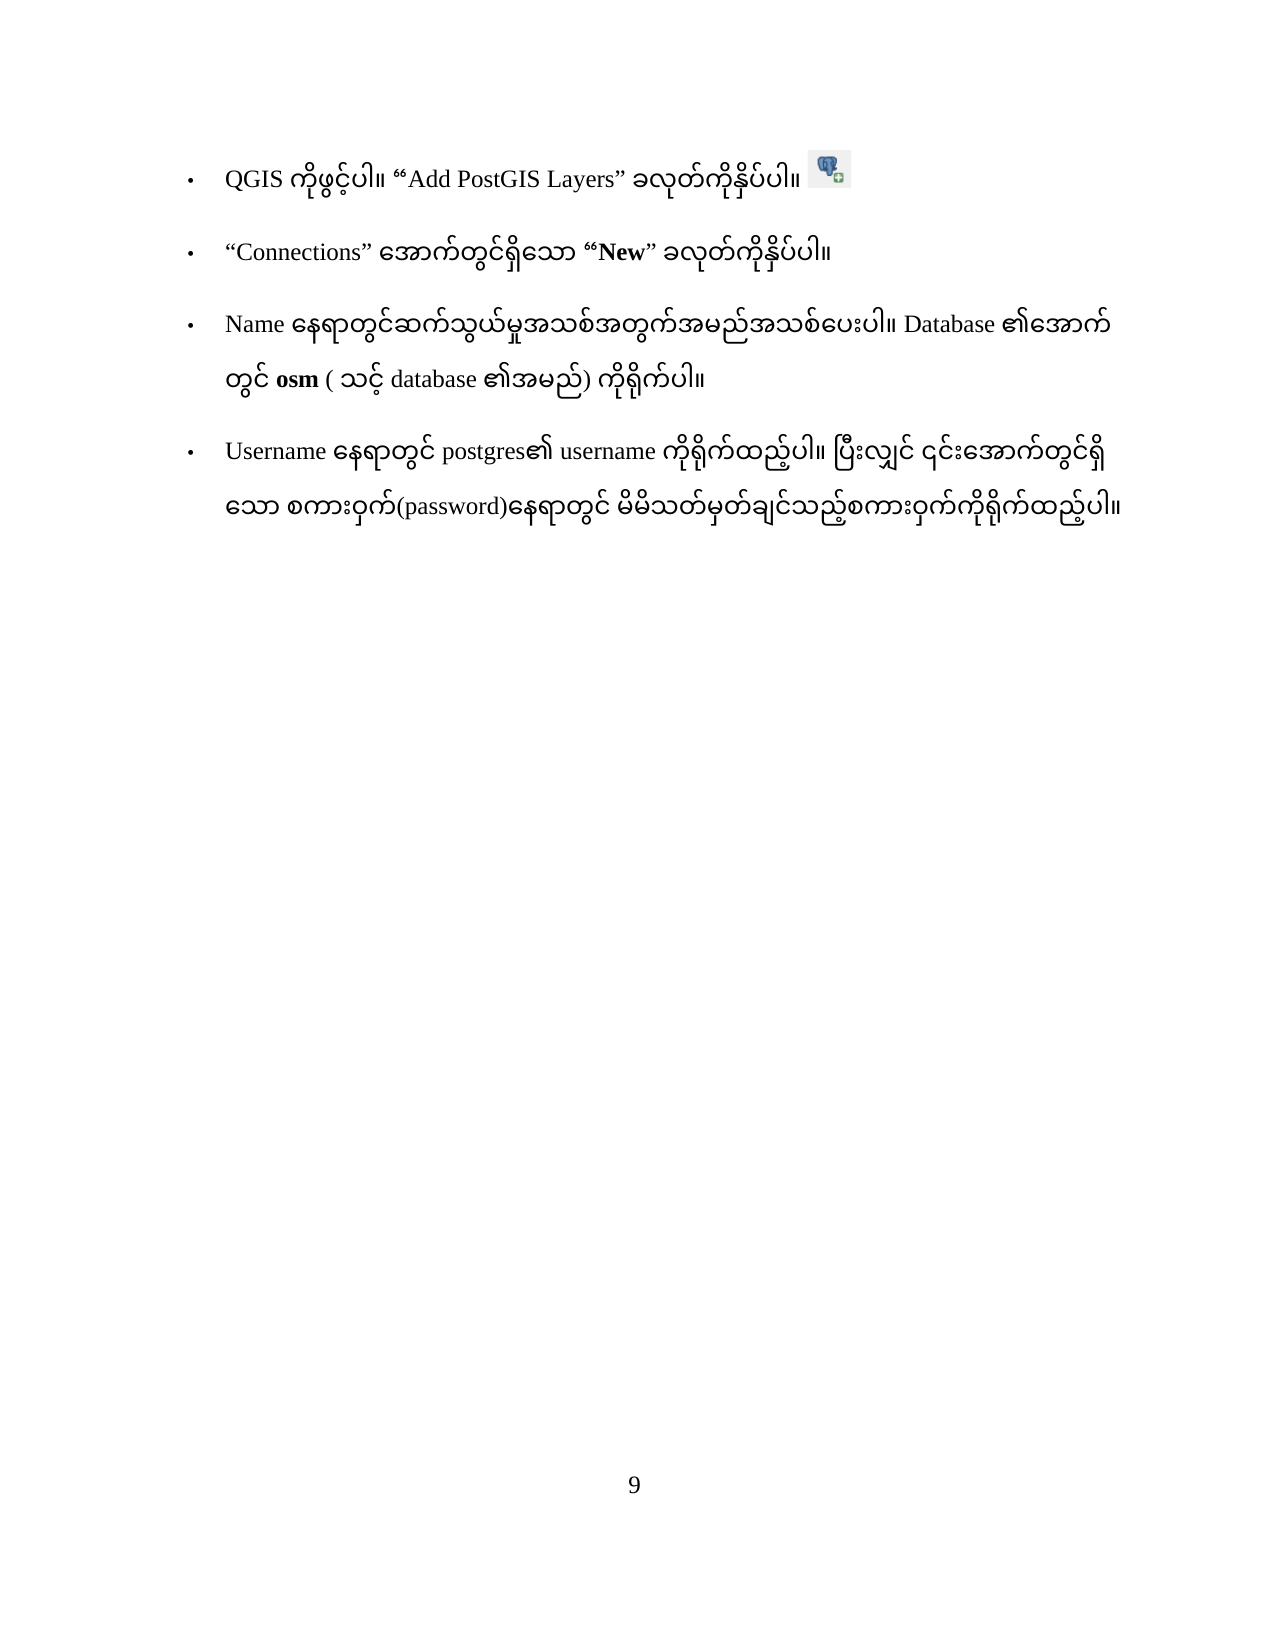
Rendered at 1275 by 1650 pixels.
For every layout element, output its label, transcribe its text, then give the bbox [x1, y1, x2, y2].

list Name နေရာတွင်ဆက်သွယ်မှုအသစ်အတွက်အမည်အသစ်ပေးပါ။ Database ၏အောက်တွင် osm ( သင့် database ၏အမည်) ကိုရိုက်ပါ။ [187, 299, 1125, 408]
picture [807, 150, 852, 188]
list “Connections” အောက်တွင်ရှိသော “New” ခလုတ်ကိုနှိပ်ပါ။ [187, 227, 1125, 281]
list QGIS ကိုဖွင့်ပါ။ “Add PostGIS Layers” ခလုတ်ကိုနှိပ်ပါ။ [187, 150, 1125, 209]
list Username နေရာတွင် postgres၏ username ကိုရိုက်ထည့်ပါ။ ပြီးလျှင် ၎င်းအောက်တွင်ရှိသော စကားဝှက်(password)နေရာတွင် မိမိသတ်မှတ်ချင်သည့်စကားဝှက်ကိုရိုက်ထည့်ပါ။ [187, 426, 1125, 536]
